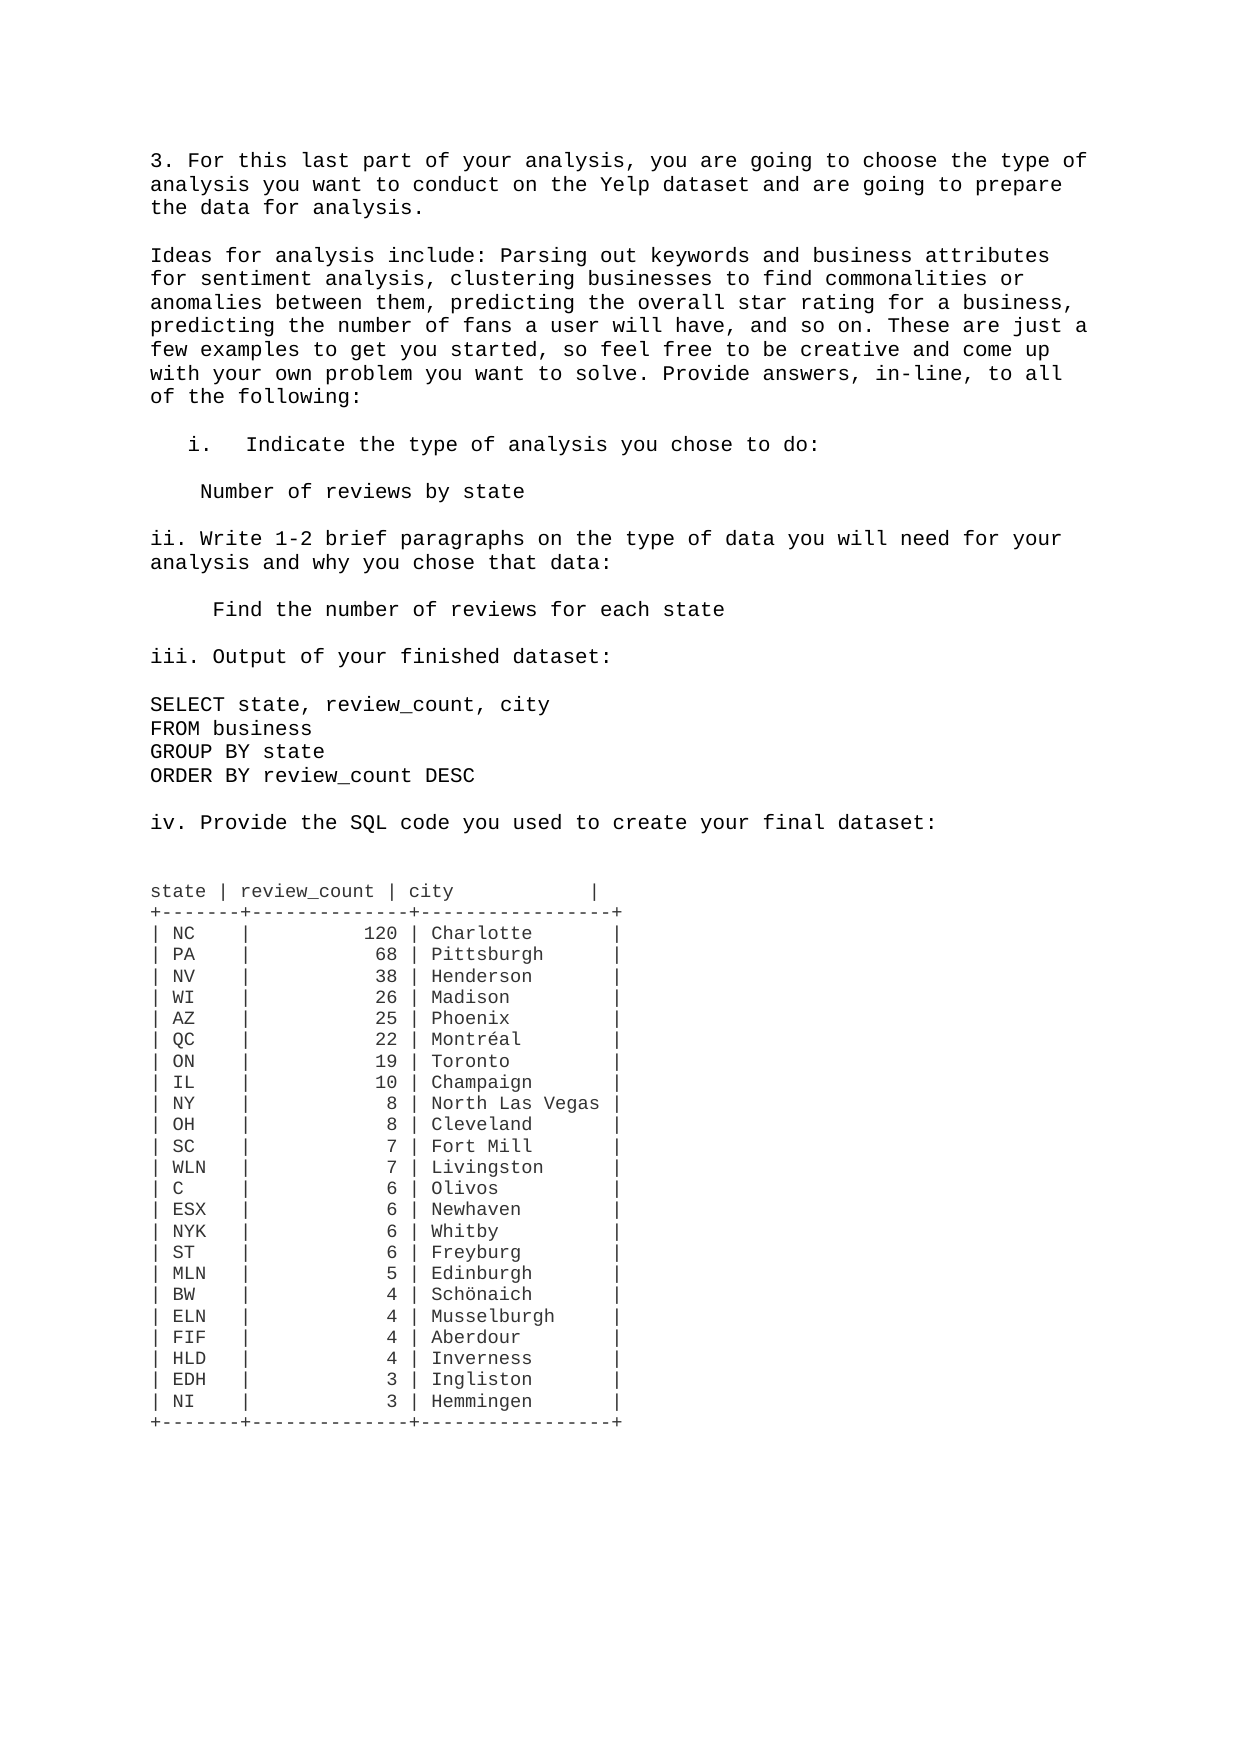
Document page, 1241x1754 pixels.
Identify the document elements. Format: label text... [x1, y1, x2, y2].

text | MLN | 5 | Edinburgh | [150, 1264, 1090, 1285]
text | NY | 8 | North Las Vegas | [150, 1094, 1090, 1115]
text | SC | 7 | Fort Mill | [150, 1136, 1090, 1158]
text | ELN | 4 | Musselburgh | [150, 1306, 1090, 1328]
text | IL | 10 | Champaign | [150, 1073, 1090, 1094]
text FROM business [150, 717, 1090, 741]
text +-------+--------------+-----------------+ [150, 1413, 1090, 1434]
text | ON | 19 | Toronto | [150, 1051, 1090, 1073]
text | PA | 68 | Pittsburgh | [150, 945, 1090, 966]
text | NV | 38 | Henderson | [150, 966, 1090, 988]
text | HLD | 4 | Inverness | [150, 1349, 1090, 1370]
text | AZ | 25 | Phoenix | [150, 1009, 1090, 1030]
text | EDH | 3 | Ingliston | [150, 1370, 1090, 1391]
text | FIF | 4 | Aberdour | [150, 1328, 1090, 1349]
text state | review_count | city | [150, 881, 1090, 903]
text | ESX | 6 | Newhaven | [150, 1200, 1090, 1221]
text iii. Output of your finished dataset: [150, 647, 1090, 670]
text | WLN | 7 | Livingston | [150, 1158, 1090, 1179]
text | BW | 4 | Schönaich | [150, 1285, 1090, 1306]
text SELECT state, review_count, city [150, 694, 1090, 717]
text | C | 6 | Olivos | [150, 1179, 1090, 1200]
text 3. For this last part of your analysis, you are going to choose the type of analysis you want to conduct on the Yelp dataset and are going to prepare the data for analysis. [150, 150, 1090, 221]
text ORDER BY review_count DESC [150, 765, 1090, 788]
text | WI | 26 | Madison | [150, 988, 1090, 1009]
text | NYK | 6 | Whitby | [150, 1221, 1090, 1243]
text | NC | 120 | Charlotte | [150, 924, 1090, 945]
text | QC | 22 | Montréal | [150, 1030, 1090, 1051]
text Ideas for analysis include: Parsing out keywords and business attributes for sentiment analysis, clustering businesses to find commonalities or anomalies between them, predicting the overall star rating for a business, predicting the number of fans a user will have, and so on. These are just a few examples to get you started, so feel free to be creative and come up with your own problem you want to solve. Provide answers, in-line, to all of the following: [150, 244, 1090, 410]
list Indicate the type of analysis you chose to do: [187, 434, 1090, 457]
text +-------+--------------+-----------------+ [150, 903, 1090, 924]
text Number of reviews by state [150, 481, 1090, 505]
text | NI | 3 | Hemmingen | [150, 1391, 1090, 1413]
text GROUP BY state [150, 741, 1090, 765]
text iv. Provide the SQL code you used to create your final dataset: [150, 812, 1090, 836]
text | ST | 6 | Freyburg | [150, 1243, 1090, 1264]
text | OH | 8 | Cleveland | [150, 1115, 1090, 1136]
text Find the number of reviews for each state [150, 599, 1090, 623]
text ii. Write 1-2 brief paragraphs on the type of data you will need for your analysis and why you chose that data: [150, 528, 1090, 576]
